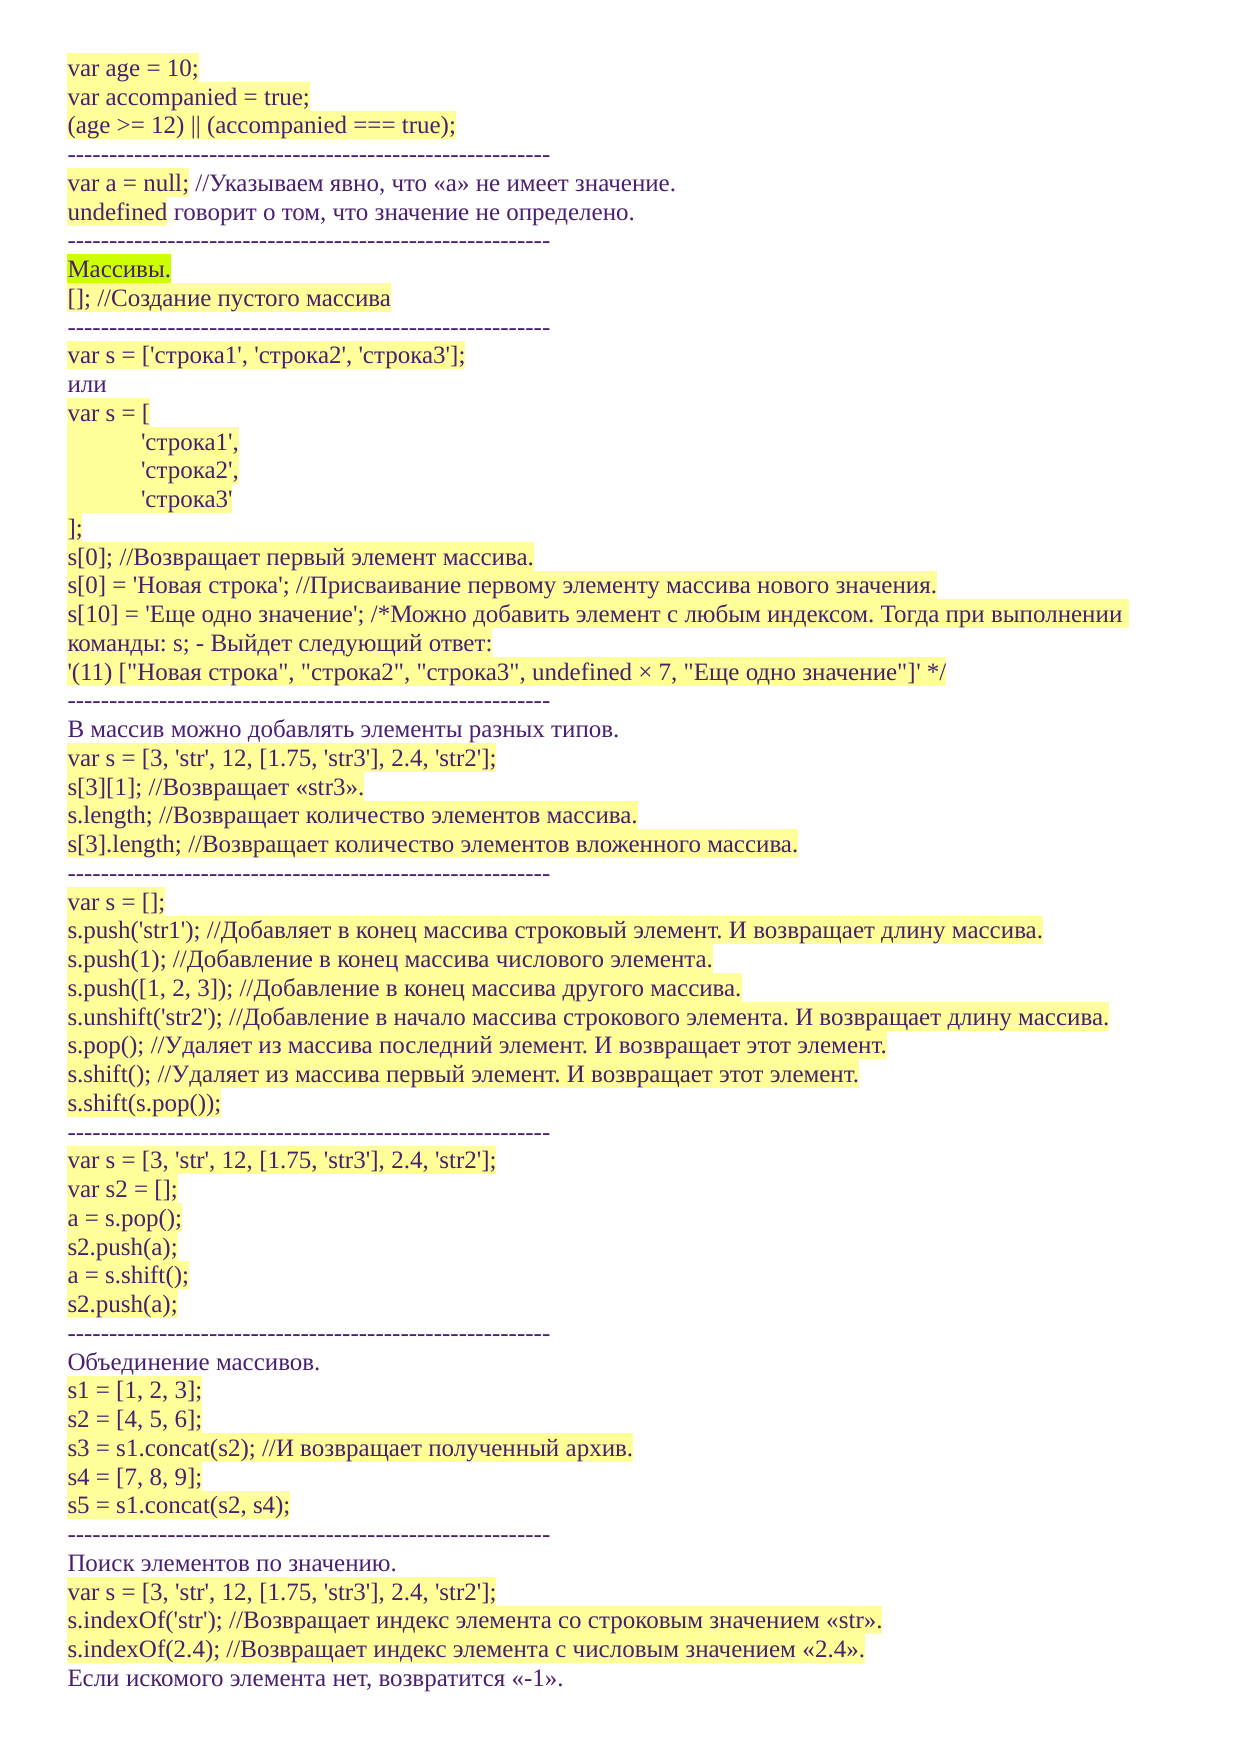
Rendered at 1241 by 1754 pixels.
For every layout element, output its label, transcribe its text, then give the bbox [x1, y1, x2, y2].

text ---------------------------------------------------------- [67, 312, 1183, 341]
text var s = [3, 'str', 12, [1.75, 'str3'], 2.4, 'str2']; [67, 1577, 1183, 1606]
text ---------------------------------------------------------- [67, 686, 1183, 714]
text s.length; //Возвращает количество элементов массива. [67, 801, 1183, 829]
text var a = null; //Указываем явно, что «а» не имеет значение. [67, 168, 1183, 197]
text s2.push(a); [67, 1232, 1183, 1261]
text 'строка1', [67, 427, 1183, 456]
text ---------------------------------------------------------- [67, 1519, 1183, 1548]
text ---------------------------------------------------------- [67, 1318, 1183, 1347]
text s[0] = 'Новая строка'; //Присваивание первому элементу массива нового значения. [67, 571, 1183, 599]
text s4 = [7, 8, 9]; [67, 1462, 1183, 1491]
text var s = [3, 'str', 12, [1.75, 'str3'], 2.4, 'str2']; [67, 743, 1183, 772]
text s.push(1); //Добавление в конец массива числового элемента. [67, 944, 1183, 973]
text ---------------------------------------------------------- [67, 1117, 1183, 1146]
text s2 = [4, 5, 6]; [67, 1404, 1183, 1433]
text s[0]; //Возвращает первый элемент массива. [67, 542, 1183, 571]
text s.indexOf('str'); //Возвращает индекс элемента со строковым значением «str». [67, 1606, 1183, 1634]
text var s = [3, 'str', 12, [1.75, 'str3'], 2.4, 'str2']; [67, 1146, 1183, 1174]
text s5 = s1.concat(s2, s4); [67, 1491, 1183, 1519]
text s.push('str1'); //Добавляет в конец массива строковый элемент. И возвращает длину массива. [67, 916, 1183, 944]
text 'строка3' [67, 484, 1183, 513]
text var accompanied = true; [67, 82, 1183, 111]
text var age = 10; [67, 53, 1183, 82]
text 'строка2', [67, 456, 1183, 484]
text Если искомого элемента нет, возвратится «-1». [67, 1663, 1183, 1692]
text ---------------------------------------------------------- [67, 858, 1183, 887]
text s3 = s1.concat(s2); //И возвращает полученный архив. [67, 1433, 1183, 1462]
text a = s.shift(); [67, 1261, 1183, 1289]
text s[3][1]; //Возвращает «str3». [67, 772, 1183, 801]
text a = s.pop(); [67, 1203, 1183, 1232]
text s[10] = 'Еще одно значение'; /*Можно добавить элемент с любым индексом. Тогда при выполнении команды: s; - Выйдет следующий ответ: '(11) ["Новая строка", "строка2", "строка3", undefined × 7, "Еще одно значение"]' */ [67, 599, 1183, 686]
text var s = [ [67, 398, 1183, 427]
text var s2 = []; [67, 1174, 1183, 1203]
text s.push([1, 2, 3]); //Добавление в конец массива другого массива. [67, 973, 1183, 1002]
text Поиск элементов по значению. [67, 1548, 1183, 1577]
text s[3].length; //Возвращает количество элементов вложенного массива. [67, 829, 1183, 858]
text s.unshift('str2'); //Добавление в начало массива строкового элемента. И возвращает длину массива. [67, 1002, 1183, 1031]
text или [67, 369, 1183, 398]
text s2.push(a); [67, 1289, 1183, 1318]
text []; //Создание пустого массива [67, 283, 1183, 312]
text ]; [67, 513, 1183, 542]
text ---------------------------------------------------------- [67, 139, 1183, 168]
text var s = []; [67, 887, 1183, 916]
text ---------------------------------------------------------- [67, 226, 1183, 254]
text s1 = [1, 2, 3]; [67, 1376, 1183, 1404]
text s.pop(); //Удаляет из массива последний элемент. И возвращает этот элемент. [67, 1031, 1183, 1059]
text Объединение массивов. [67, 1347, 1183, 1376]
text s.shift(s.pop()); [67, 1088, 1183, 1117]
text (age >= 12) || (accompanied === true); [67, 111, 1183, 139]
text undefined говорит о том, что значение не определено. [67, 197, 1183, 226]
text var s = ['строка1', 'строка2', 'строка3']; [67, 341, 1183, 369]
text В массив можно добавлять элементы разных типов. [67, 714, 1183, 743]
text Массивы. [67, 254, 1183, 283]
text s.indexOf(2.4); //Возвращает индекс элемента с числовым значением «2.4». [67, 1634, 1183, 1663]
text s.shift(); //Удаляет из массива первый элемент. И возвращает этот элемент. [67, 1059, 1183, 1088]
